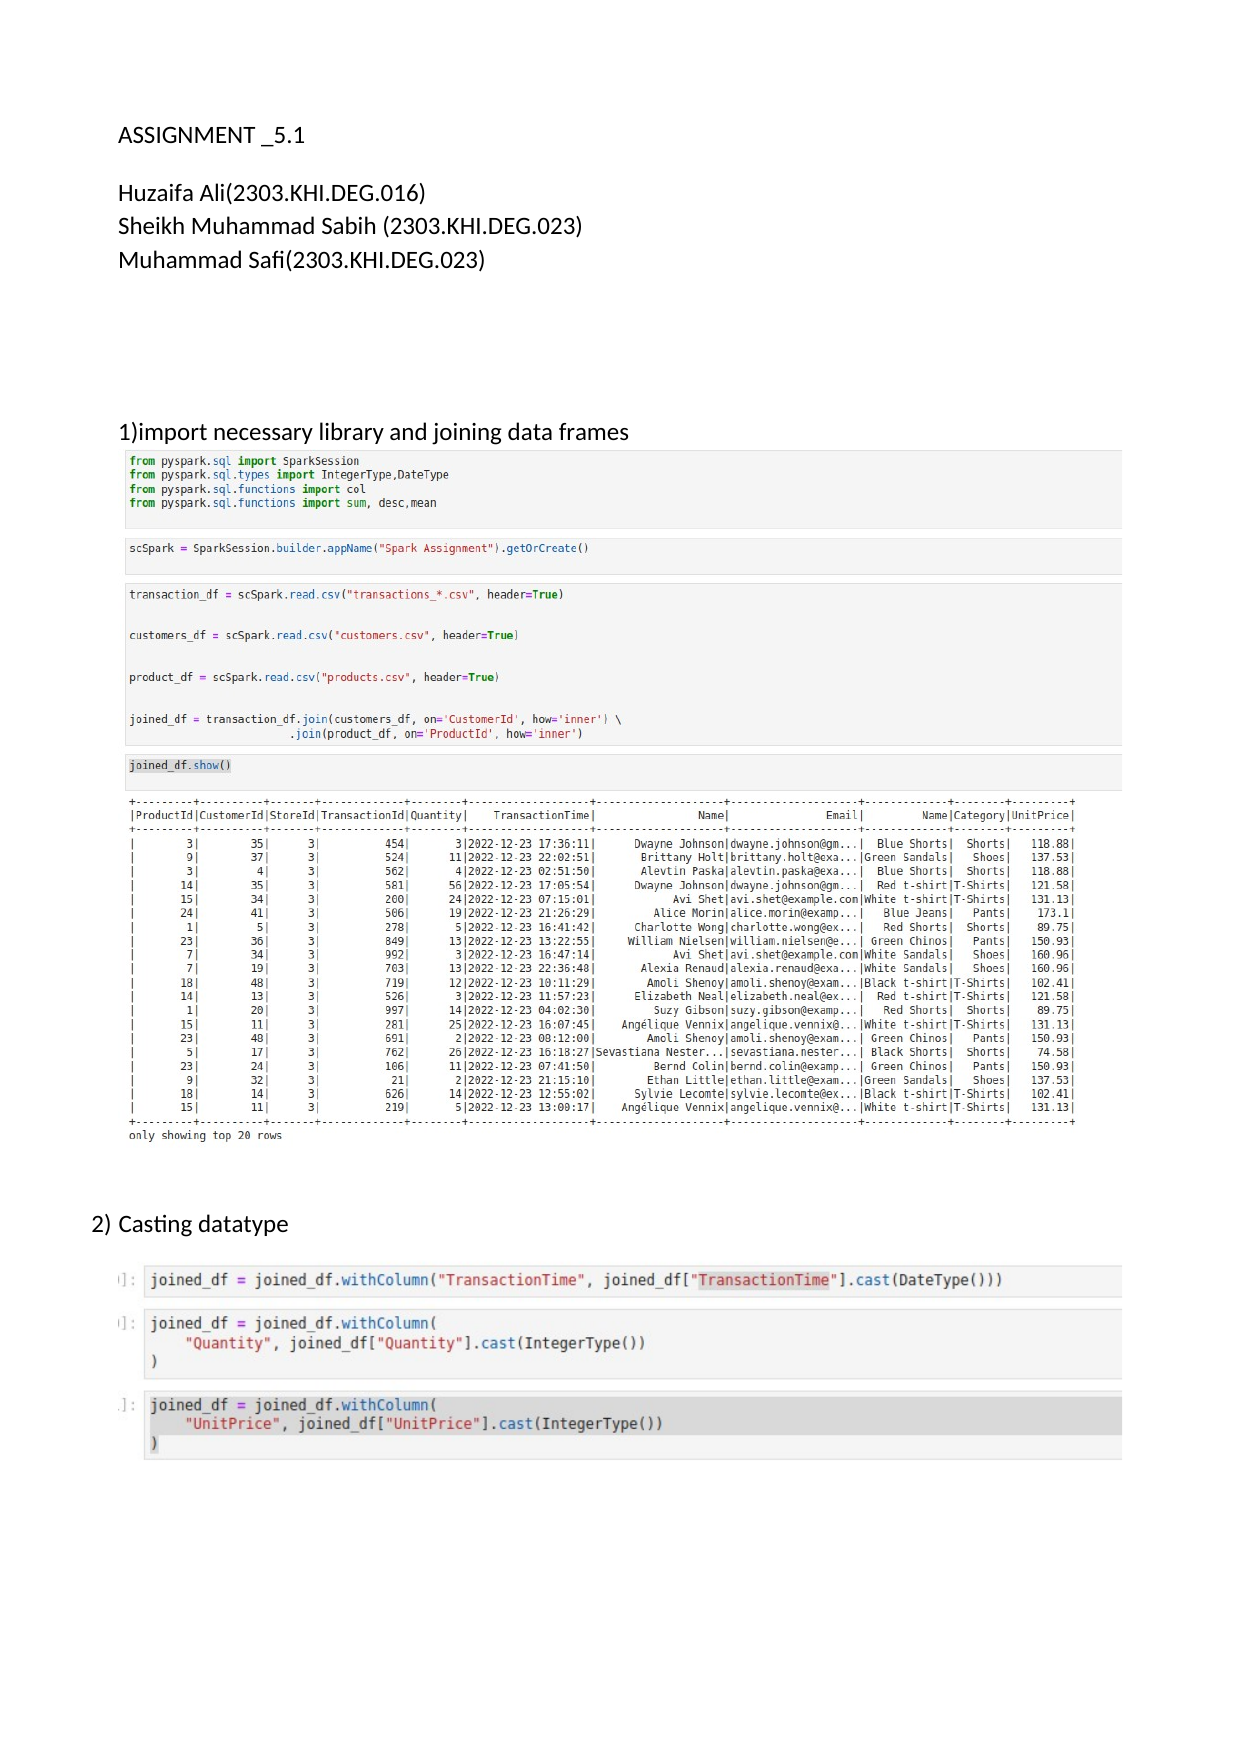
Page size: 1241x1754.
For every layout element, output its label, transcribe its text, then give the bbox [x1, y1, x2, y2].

text Huzaifa Ali(2303.KHI.DEG.016) [118, 177, 865, 207]
list Casting datatype [91, 1209, 865, 1239]
picture [118, 1242, 1123, 1465]
text ASSIGNMENT _5.1 [118, 119, 865, 150]
picture [118, 449, 1123, 1148]
text Muhammad Safi(2303.KHI.DEG.023) [118, 244, 865, 274]
text Sheikh Muhammad Sabih (2303.KHI.DEG.023) [118, 210, 865, 241]
text 1)import necessary library and joining data frames [118, 416, 865, 447]
